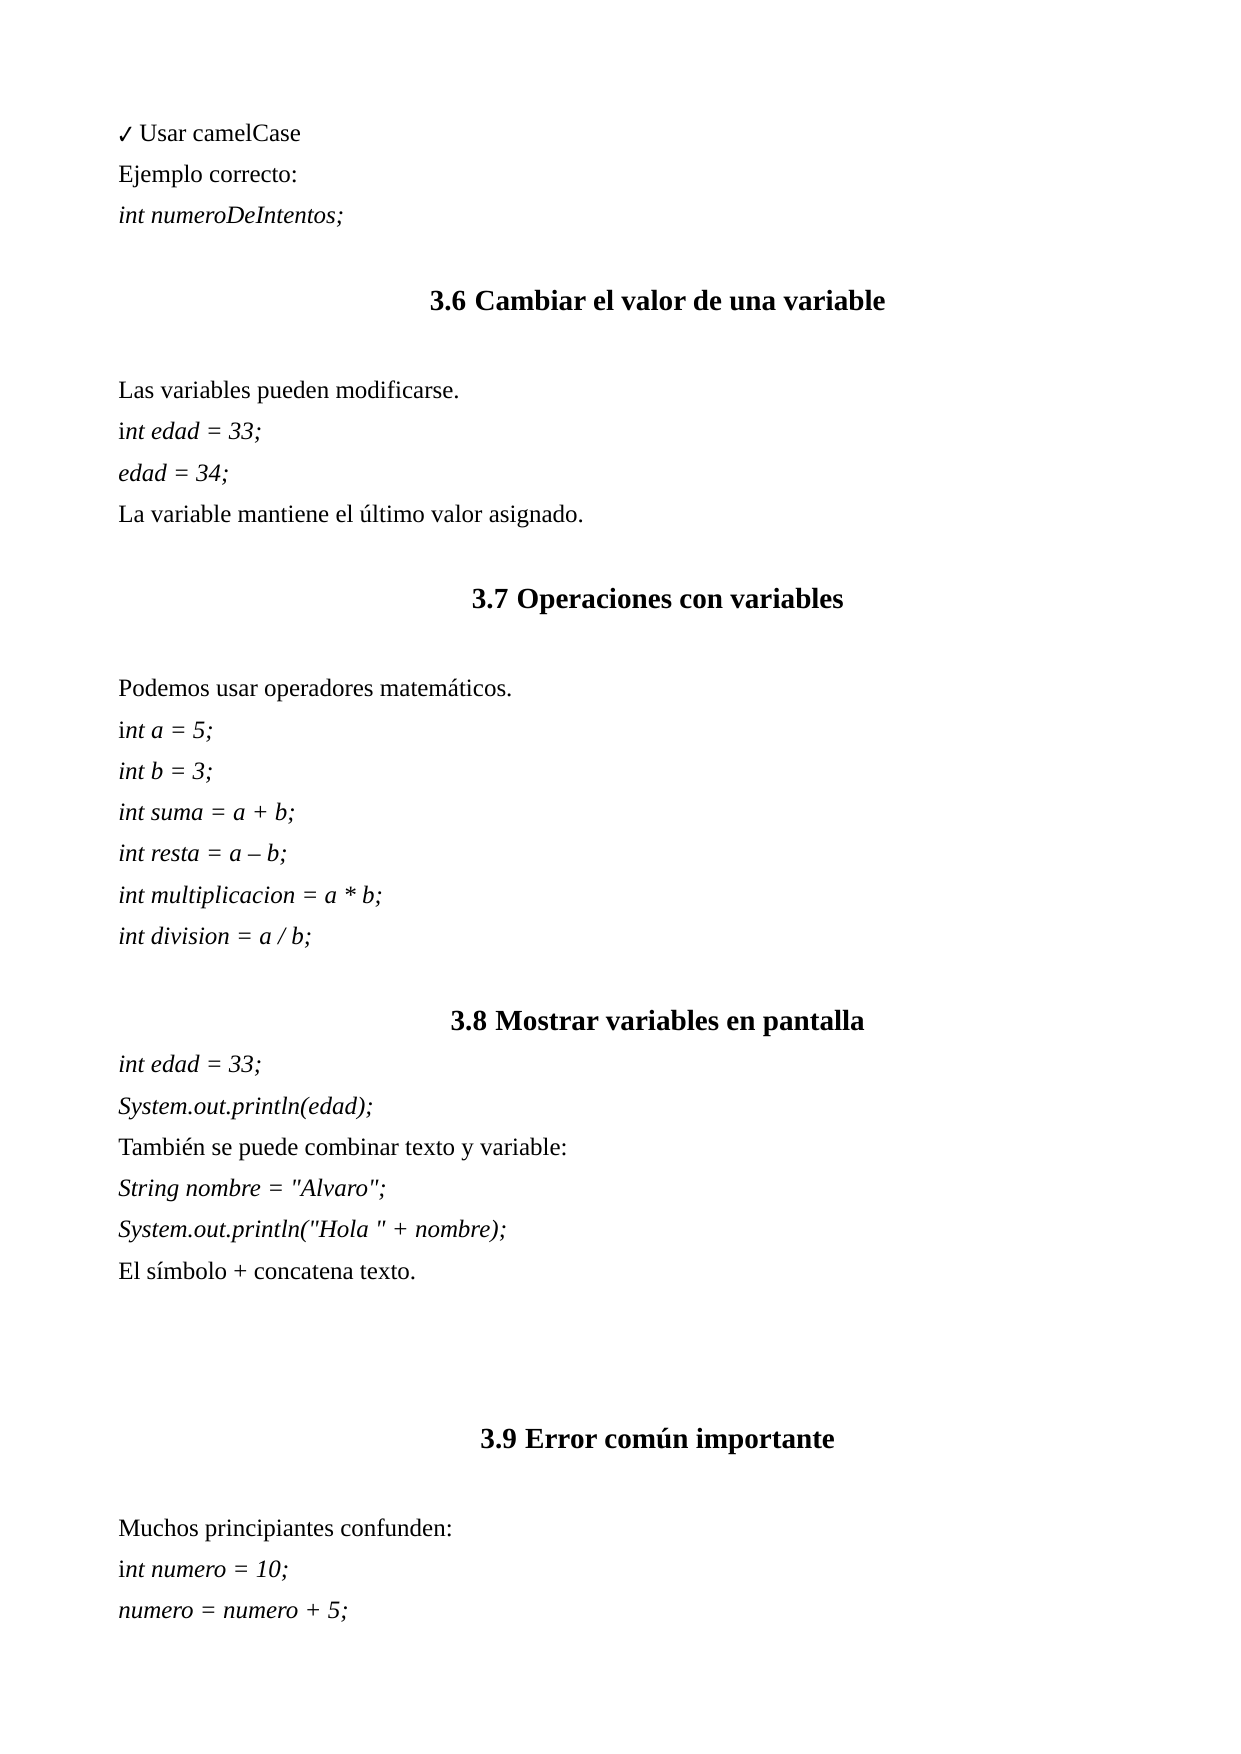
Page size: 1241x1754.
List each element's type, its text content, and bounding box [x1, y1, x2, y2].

text System.out.println("Hola " + nombre); [118, 1214, 1122, 1243]
text int resta = a – b; [118, 838, 1122, 867]
list Error común importante [193, 1421, 1122, 1454]
list Cambiar el valor de una variable [193, 283, 1122, 317]
text ✔ Usar camelCase [118, 118, 1122, 147]
text String nombre = "Alvaro"; [118, 1173, 1122, 1202]
text int division = a / b; [118, 921, 1122, 950]
text Las variables pueden modificarse. [118, 375, 1122, 404]
text int edad = 33; [118, 416, 1122, 445]
text El símbolo + concatena texto. [118, 1256, 1122, 1284]
text int numero = 10; [118, 1554, 1122, 1583]
text Ejemplo correcto: [118, 159, 1122, 188]
list Operaciones con variables [193, 581, 1122, 615]
text int edad = 33; [118, 1049, 1122, 1078]
text System.out.println(edad); [118, 1091, 1122, 1119]
text La variable mantiene el último valor asignado. [118, 499, 1122, 528]
list Mostrar variables en pantalla [193, 1003, 1122, 1037]
text numero = numero + 5; [118, 1595, 1122, 1624]
text int numeroDeIntentos; [118, 201, 1122, 229]
text Podemos usar operadores matemáticos. [118, 673, 1122, 702]
text Muchos principiantes confunden: [118, 1513, 1122, 1542]
text También se puede combinar texto y variable: [118, 1132, 1122, 1161]
text int b = 3; [118, 756, 1122, 785]
text int multiplicacion = a * b; [118, 880, 1122, 908]
text int a = 5; [118, 715, 1122, 743]
text int suma = a + b; [118, 797, 1122, 826]
text edad = 34; [118, 458, 1122, 486]
